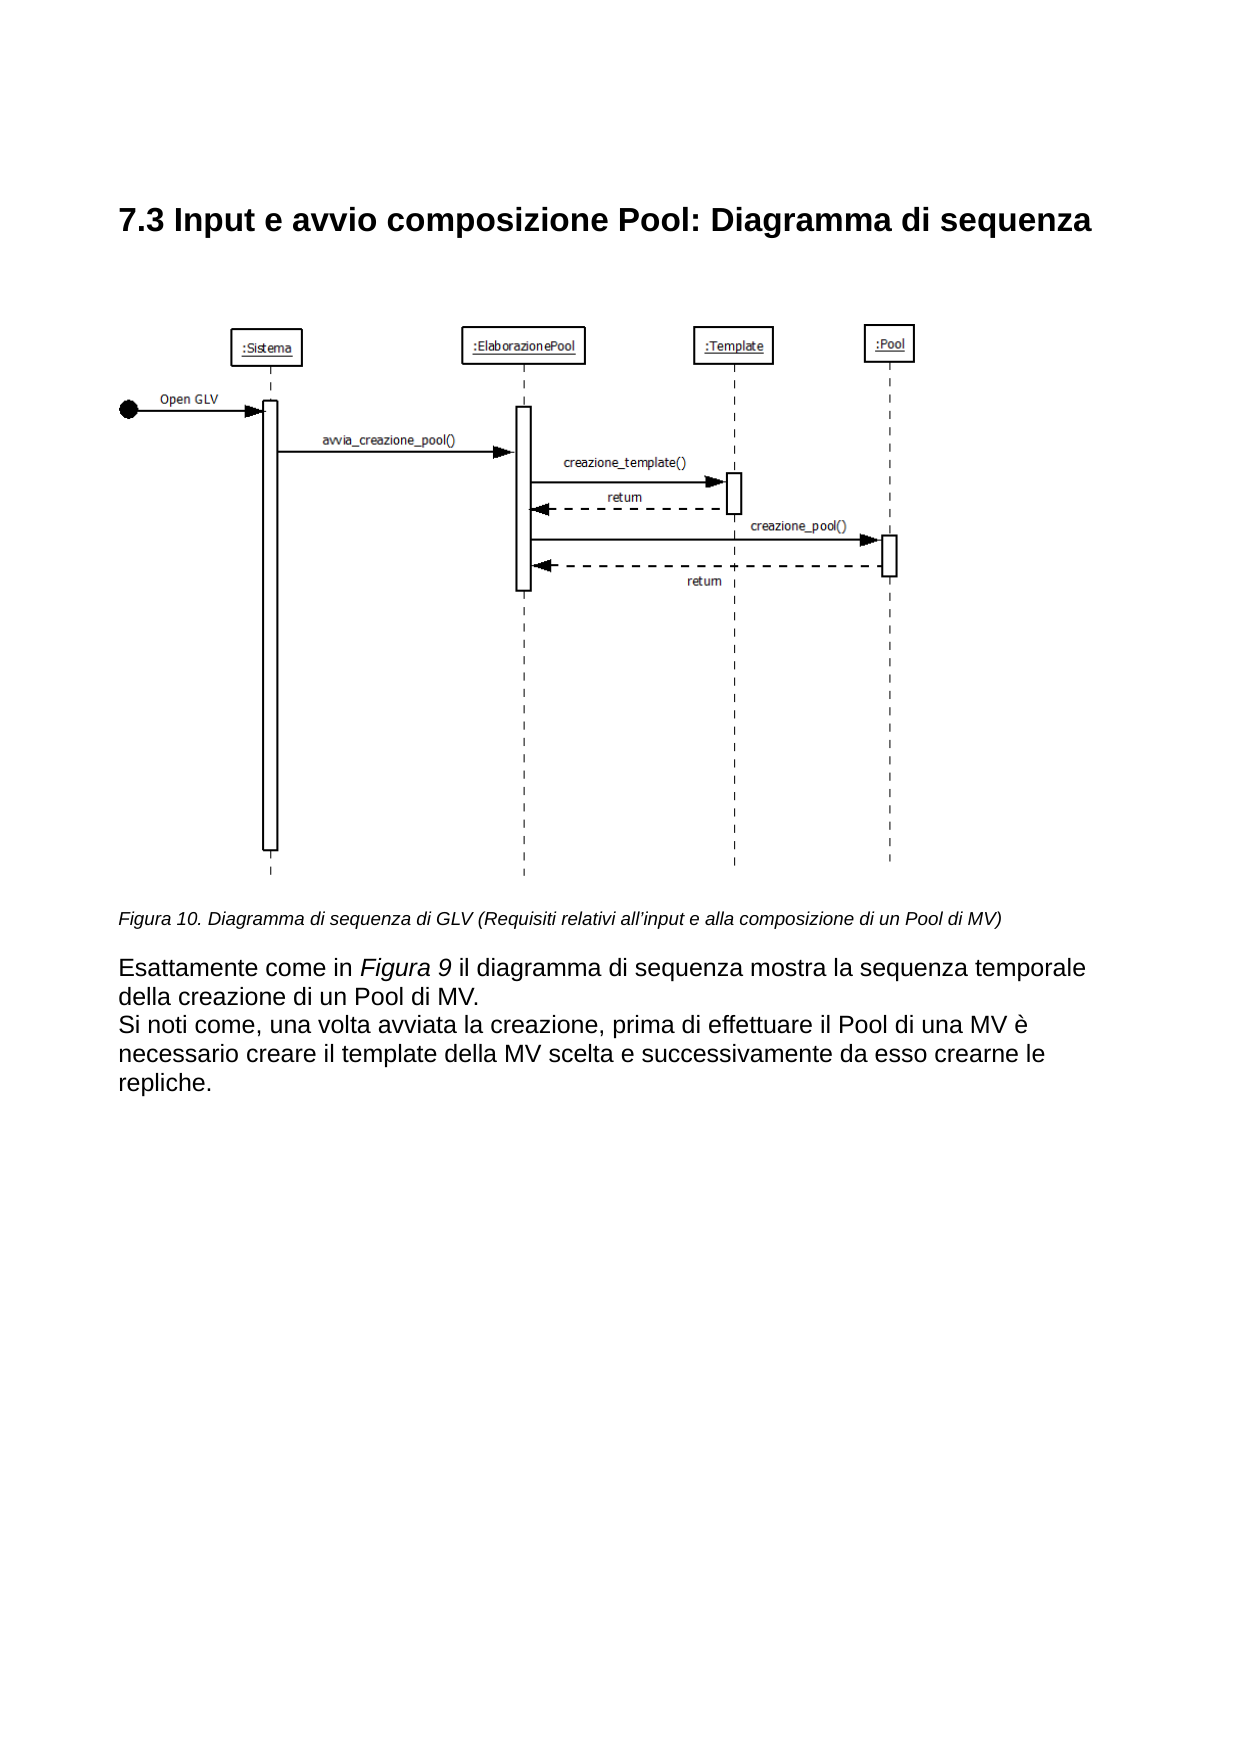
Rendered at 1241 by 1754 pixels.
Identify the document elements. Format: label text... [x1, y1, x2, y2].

picture [118, 324, 917, 884]
text Esattamente come in Figura 9 il diagramma di sequenza mostra la sequenza temporale della creazione di un Pool di MV. [118, 953, 1122, 1010]
text Si noti come, una volta avviata la creazione, prima di effettuare il Pool di una MV è necessario creare il template della MV scelta e successivamente da esso crearne le repliche. [118, 1010, 1122, 1097]
text 7.3 Input e avvio composizione Pool: Diagramma di sequenza [118, 200, 1122, 238]
text Figura 10. Diagramma di sequenza di GLV (Requisiti relativi all’input e alla composizione di un Pool di MV) [118, 908, 1122, 929]
